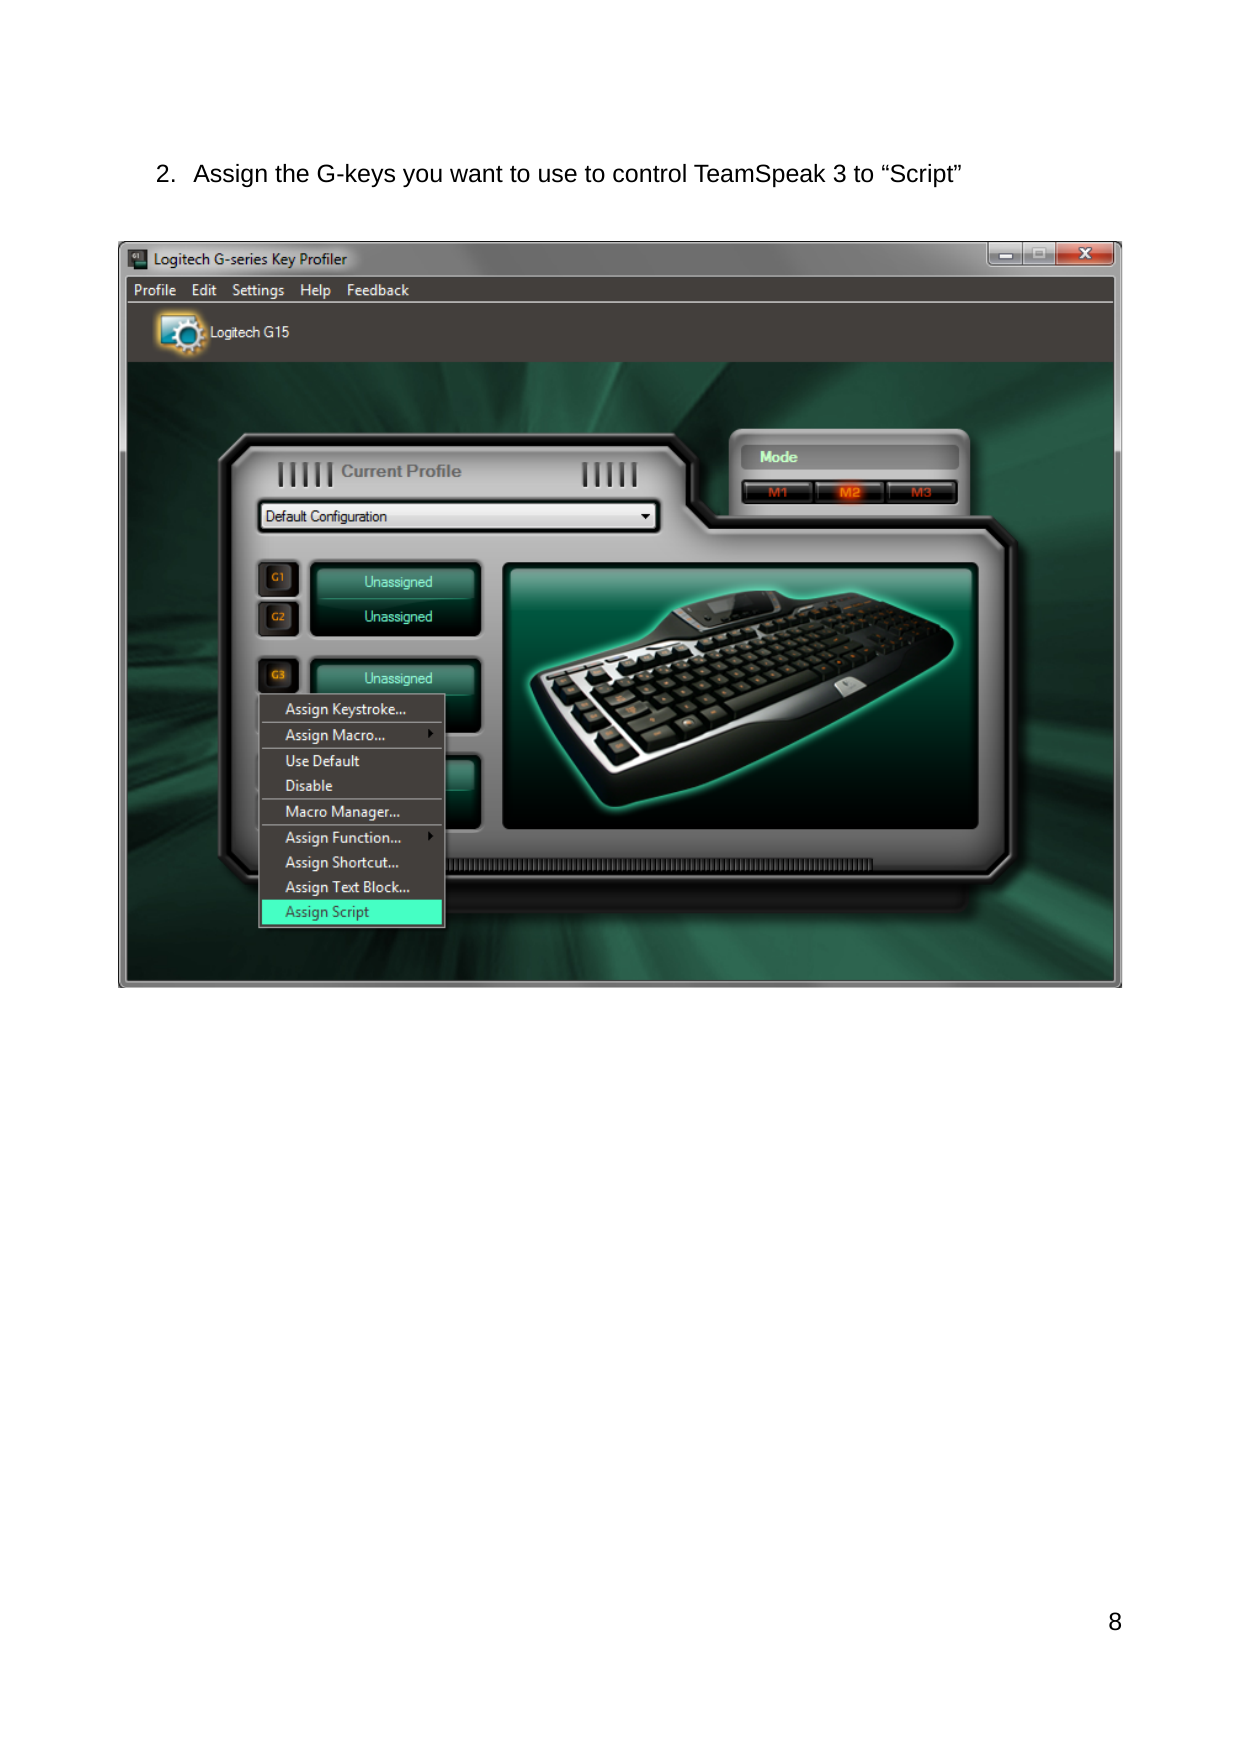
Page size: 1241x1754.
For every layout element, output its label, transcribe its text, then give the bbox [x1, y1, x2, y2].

list Assign the G-keys you want to use to control TeamSpeak 3 to “Script” [156, 159, 1122, 188]
